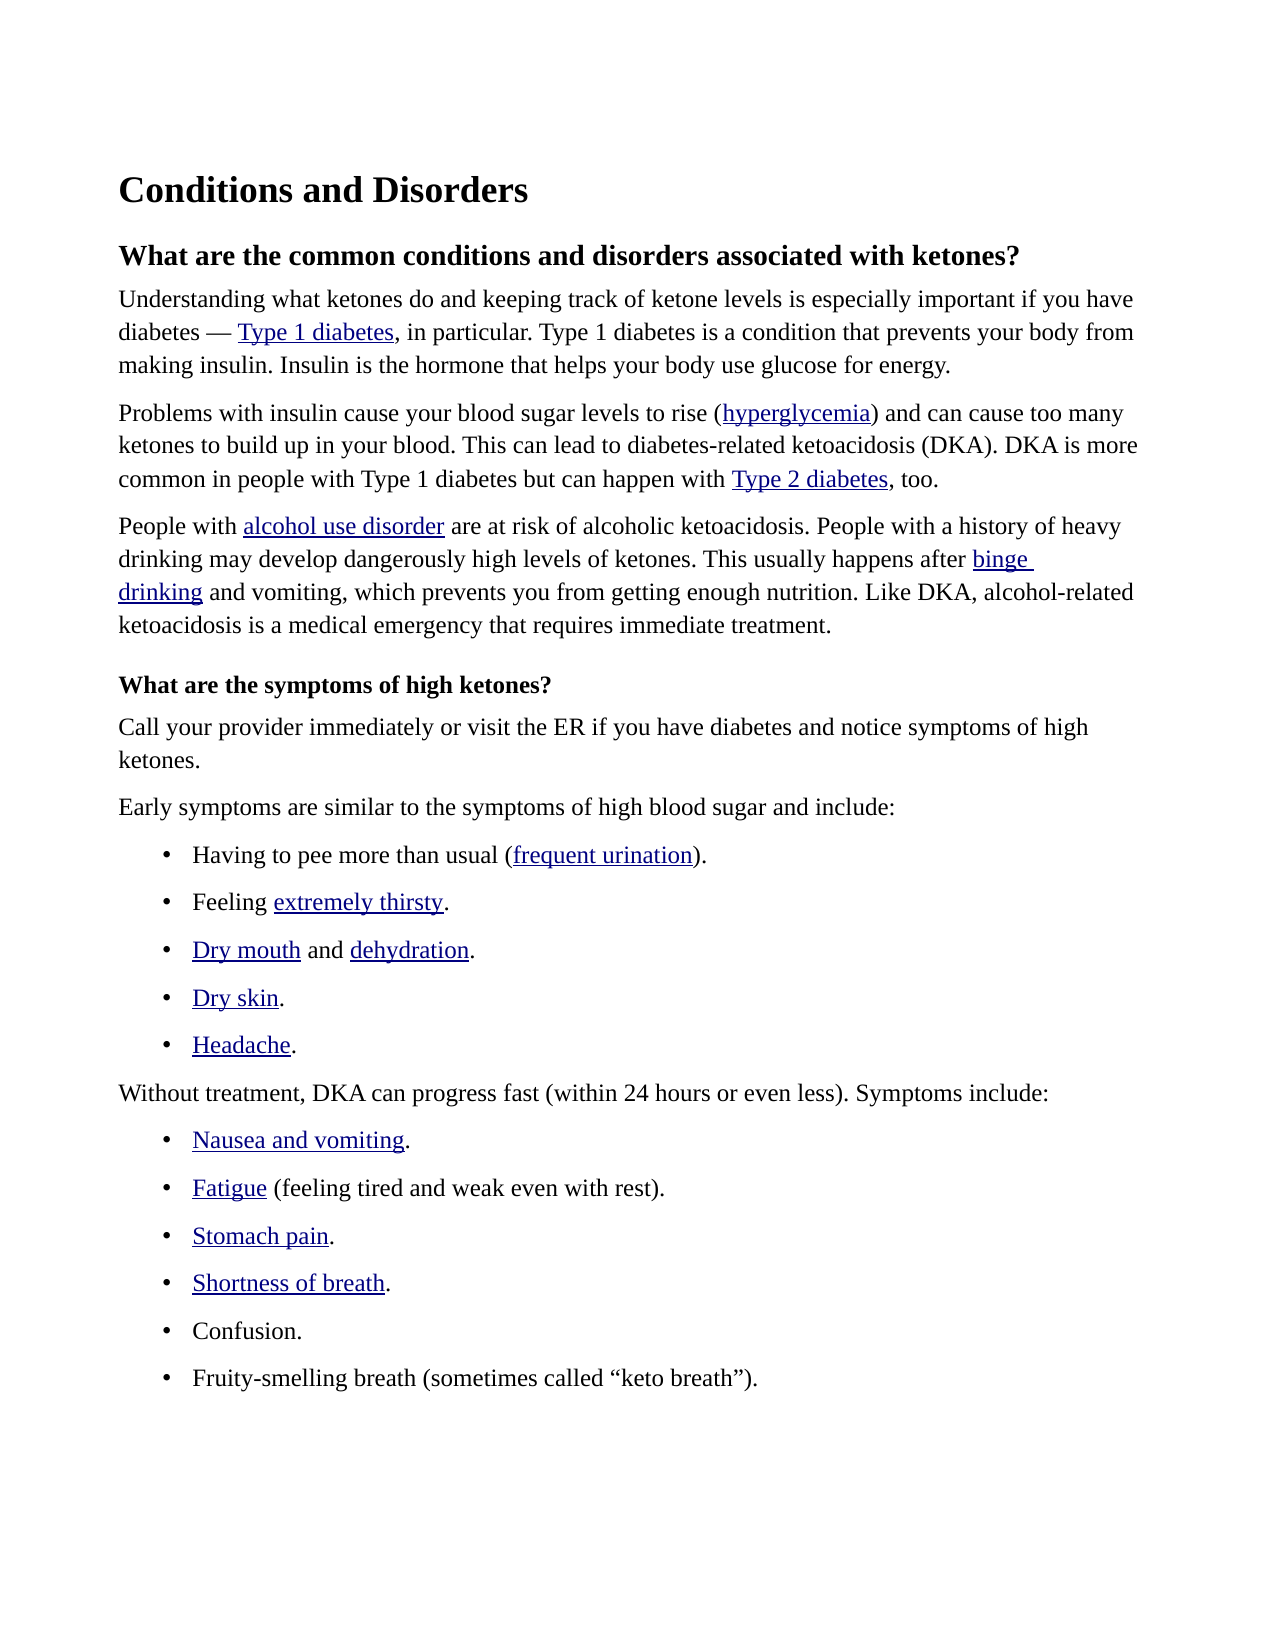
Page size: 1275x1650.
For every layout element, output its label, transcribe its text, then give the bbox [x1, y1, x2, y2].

text Without treatment, DKA can progress fast (within 24 hours or even less). Symptoms include: [118, 1078, 1157, 1107]
list Having to pee more than usual (frequent urination). [162, 840, 1157, 869]
list Confusion. [162, 1316, 1157, 1345]
list Fatigue (feeling tired and weak even with rest). [162, 1173, 1157, 1202]
text Problems with insulin cause your blood sugar levels to rise (hyperglycemia) and can cause too many ketones to build up in your blood. This can lead to diabetes-related ketoacidosis (DKA). DKA is more common in people with Type 1 diabetes but can happen with Type 2 diabetes, too. [118, 398, 1157, 492]
subtitle What are the common conditions and disorders associated with ketones? [118, 238, 1157, 271]
list Shortness of breath. [162, 1268, 1157, 1297]
list Fruity-smelling breath (sometimes called “keto breath”). [162, 1363, 1157, 1392]
text Understanding what ketones do and keeping track of ketone levels is especially important if you have diabetes — Type 1 diabetes, in particular. Type 1 diabetes is a condition that prevents your body from making insulin. Insulin is the hormone that helps your body use glucose for energy. [118, 284, 1157, 379]
list Stomach pain. [162, 1221, 1157, 1249]
list Nausea and vomiting. [162, 1126, 1157, 1154]
subtitle What are the symptoms of high ketones? [118, 670, 1157, 699]
list Headache. [162, 1030, 1157, 1059]
list Feeling extremely thirsty. [162, 887, 1157, 916]
text People with alcohol use disorder are at risk of alcoholic ketoacidosis. People with a history of heavy drinking may develop dangerously high levels of ketones. This usually happens after binge drinking and vomiting, which prevents you from getting enough nutrition. Like DKA, alcohol-related ketoacidosis is a medical emergency that requires immediate treatment. [118, 511, 1157, 639]
text Call your provider immediately or visit the ER if you have diabetes and notice symptoms of high ketones. [118, 712, 1157, 773]
list Dry mouth and dehydration. [162, 935, 1157, 964]
subtitle Conditions and Disorders [118, 168, 1157, 211]
list Dry skin. [162, 983, 1157, 1011]
text Early symptoms are similar to the symptoms of high blood sugar and include: [118, 792, 1157, 821]
